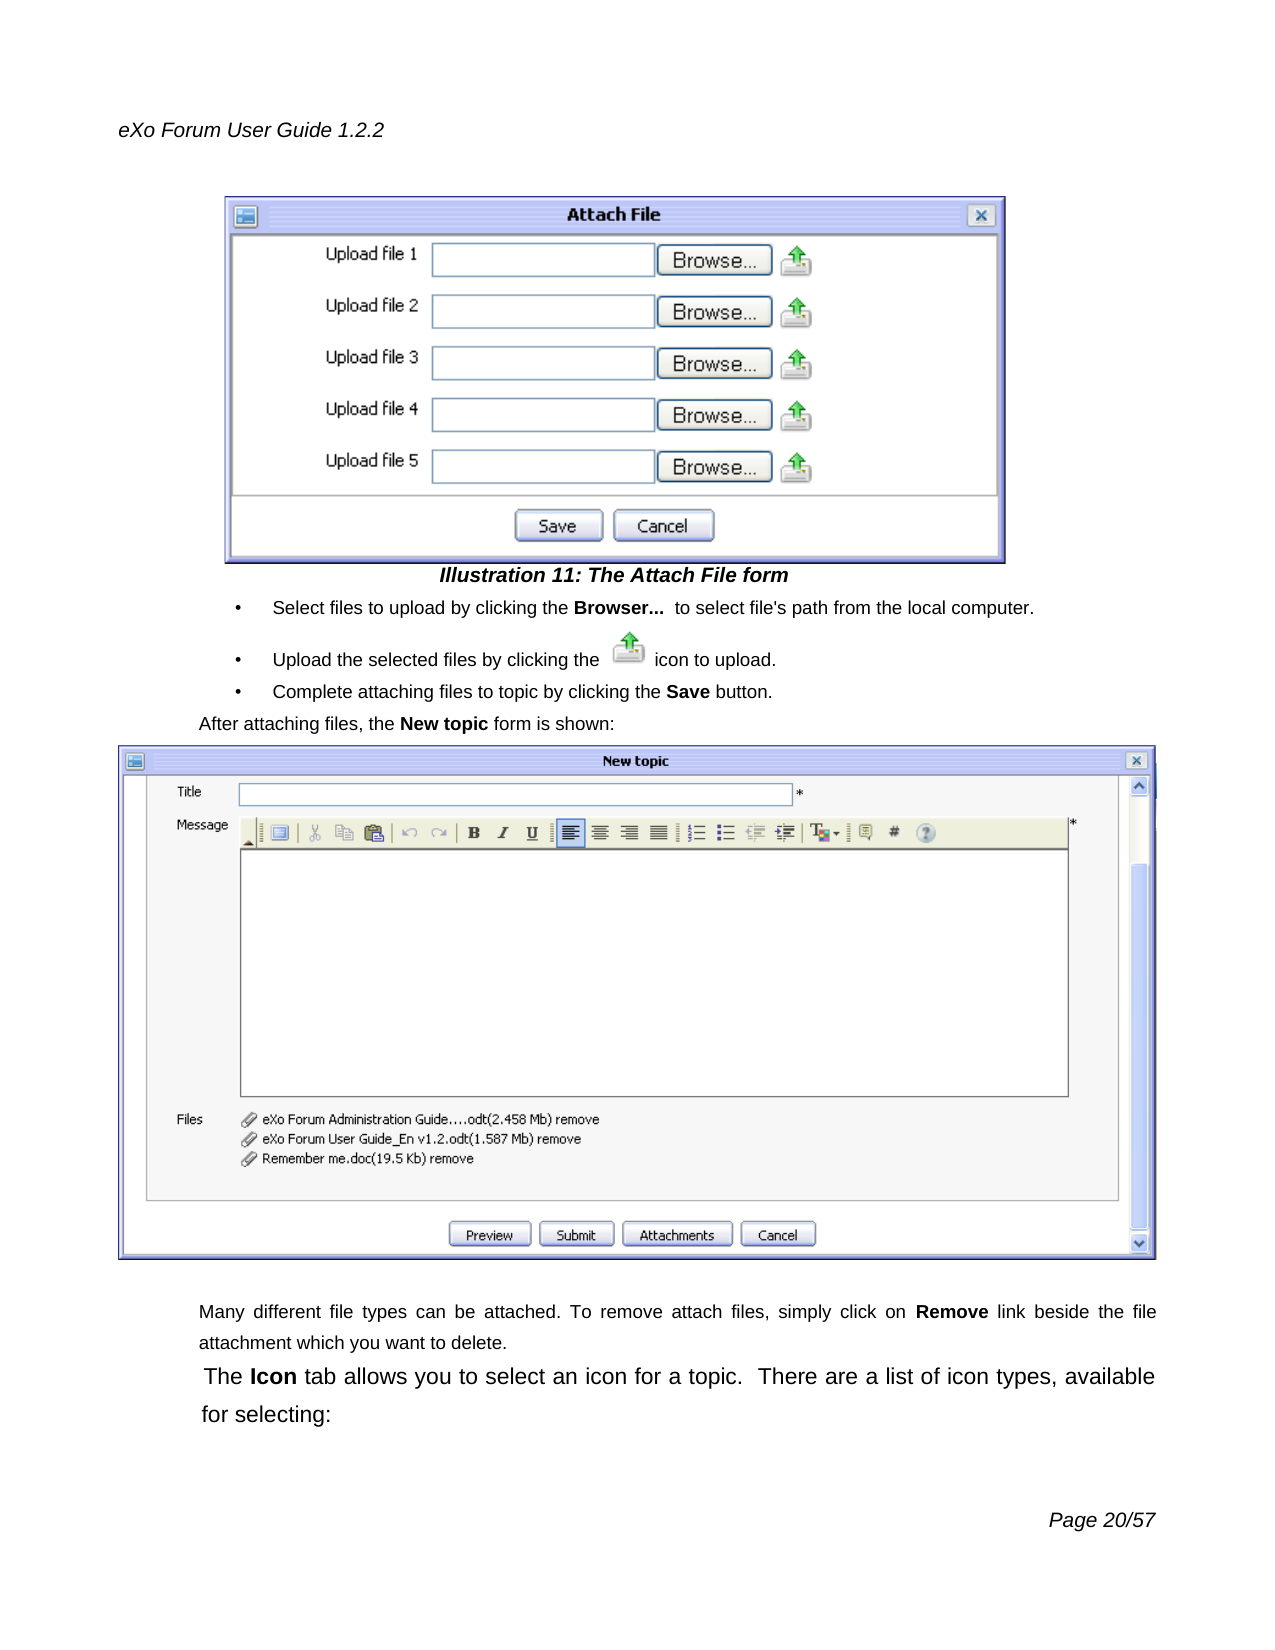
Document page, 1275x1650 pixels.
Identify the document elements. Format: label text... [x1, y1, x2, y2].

picture [224, 196, 1006, 564]
list Many different file types can be attached. To remove attach files, simply click on Remove link beside the file attachment which you want to delete. [161, 1301, 1157, 1353]
list Upload the selected files by clicking the icon to upload. [267, 629, 1157, 671]
picture [610, 629, 649, 667]
list Complete attaching files to topic by clicking the Save button. [267, 681, 1157, 702]
list After attaching files, the New topic form is shown: [161, 713, 1157, 734]
picture [118, 744, 1157, 1260]
list Select files to upload by clicking the Browser... to select file's path from the local computer. [224, 171, 1157, 619]
text The Icon tab allows you to select an icon for a topic. There are a list of icon types, available for selecting: [201, 1364, 1157, 1428]
list Illustration 11: The Attach File form [224, 564, 1006, 587]
